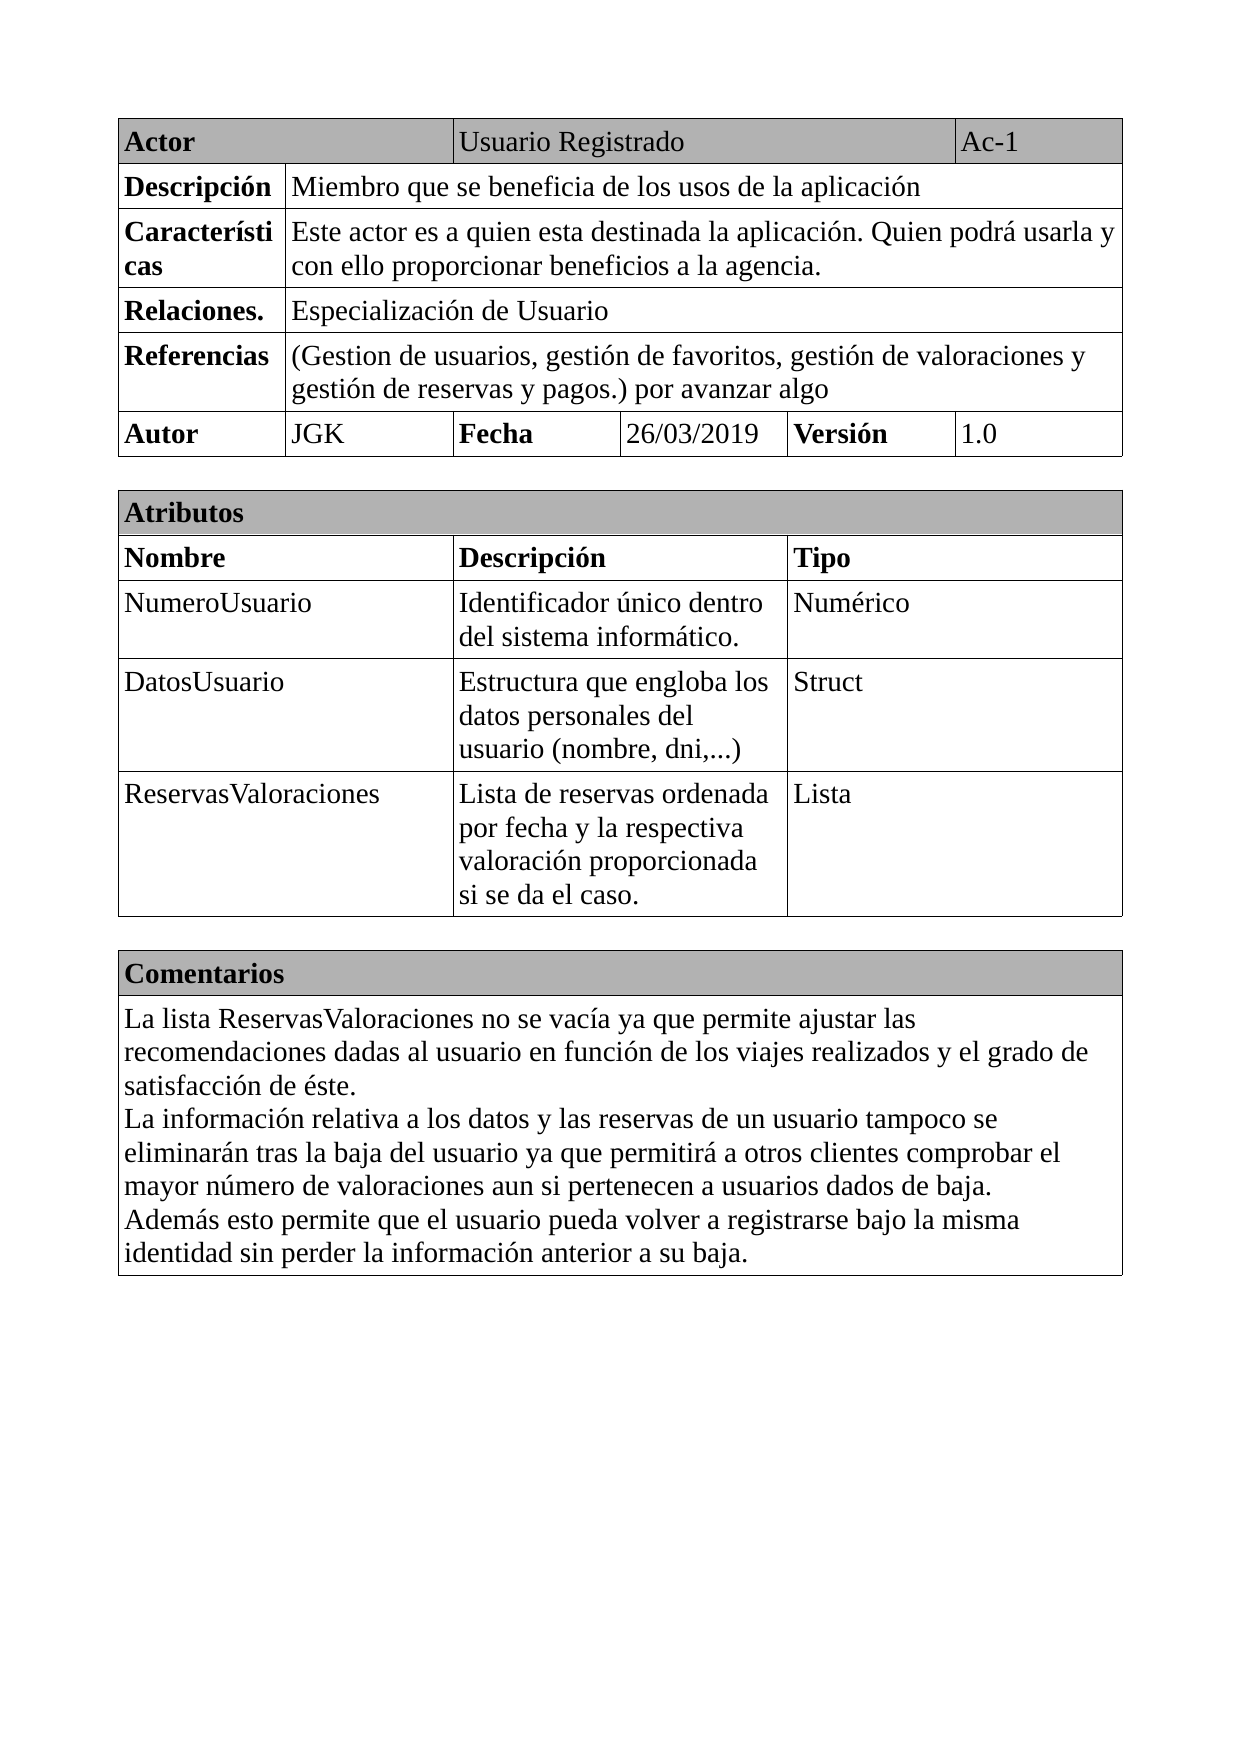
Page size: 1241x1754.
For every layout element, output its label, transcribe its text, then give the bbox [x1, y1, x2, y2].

table_cell Identificador único dentro del sistema informático. [454, 581, 787, 658]
table_cell Autor [119, 412, 285, 456]
table_cell Referencias [119, 333, 285, 411]
table_cell Especialización de Usuario [286, 288, 1122, 332]
table_header Comentarios [119, 951, 1122, 995]
table_header Actor [119, 119, 453, 163]
table_cell La lista ReservasValoraciones no se vacía ya que permite ajustar las recomendaciones dadas al usuario en función de los viajes realizados y el grado de satisfacción de éste. La información relativa a los datos y las reservas de un usuario tampoco se eliminarán tras la baja del usuario ya que permitirá a otros clientes comprobar el mayor número de valoraciones aun si pertenecen a usuarios dados de baja. Además esto permite que el usuario pueda volver a registrarse bajo la misma identidad sin perder la información anterior a su baja. [119, 996, 1122, 1275]
table_cell Nombre [119, 536, 453, 580]
table_header Usuario Registrado [454, 119, 955, 163]
table_header Atributos [119, 491, 1122, 534]
table_cell ReservasValoraciones [119, 772, 453, 916]
table_cell Tipo [788, 536, 1122, 580]
table_cell Fecha [454, 412, 620, 456]
table_cell DatosUsuario [119, 659, 453, 771]
table_cell Descripción [119, 164, 285, 208]
table_cell Relaciones. [119, 288, 285, 332]
table_cell Lista de reservas ordenada por fecha y la respectiva valoración proporcionada si se da el caso. [454, 772, 787, 916]
table_cell 26/03/2019 [621, 412, 787, 456]
table_cell NumeroUsuario [119, 581, 453, 658]
table_cell JGK [286, 412, 453, 456]
table_cell Versión [788, 412, 955, 456]
table_cell Estructura que engloba los datos personales del usuario (nombre, dni,...) [454, 659, 787, 771]
table_cell Miembro que se beneficia de los usos de la aplicación [286, 164, 1122, 208]
table_cell Lista [788, 772, 1122, 916]
table_header Ac-1 [956, 119, 1122, 163]
table_cell Numérico [788, 581, 1122, 658]
table_cell Struct [788, 659, 1122, 771]
table_cell Este actor es a quien esta destinada la aplicación. Quien podrá usarla y con ello proporcionar beneficios a la agencia. [286, 209, 1122, 287]
table_cell Descripción [454, 536, 787, 580]
table_cell (Gestion de usuarios, gestión de favoritos, gestión de valoraciones y gestión de reservas y pagos.) por avanzar algo [286, 333, 1122, 411]
table_cell 1.0 [956, 412, 1122, 456]
table_cell Características [119, 209, 285, 287]
